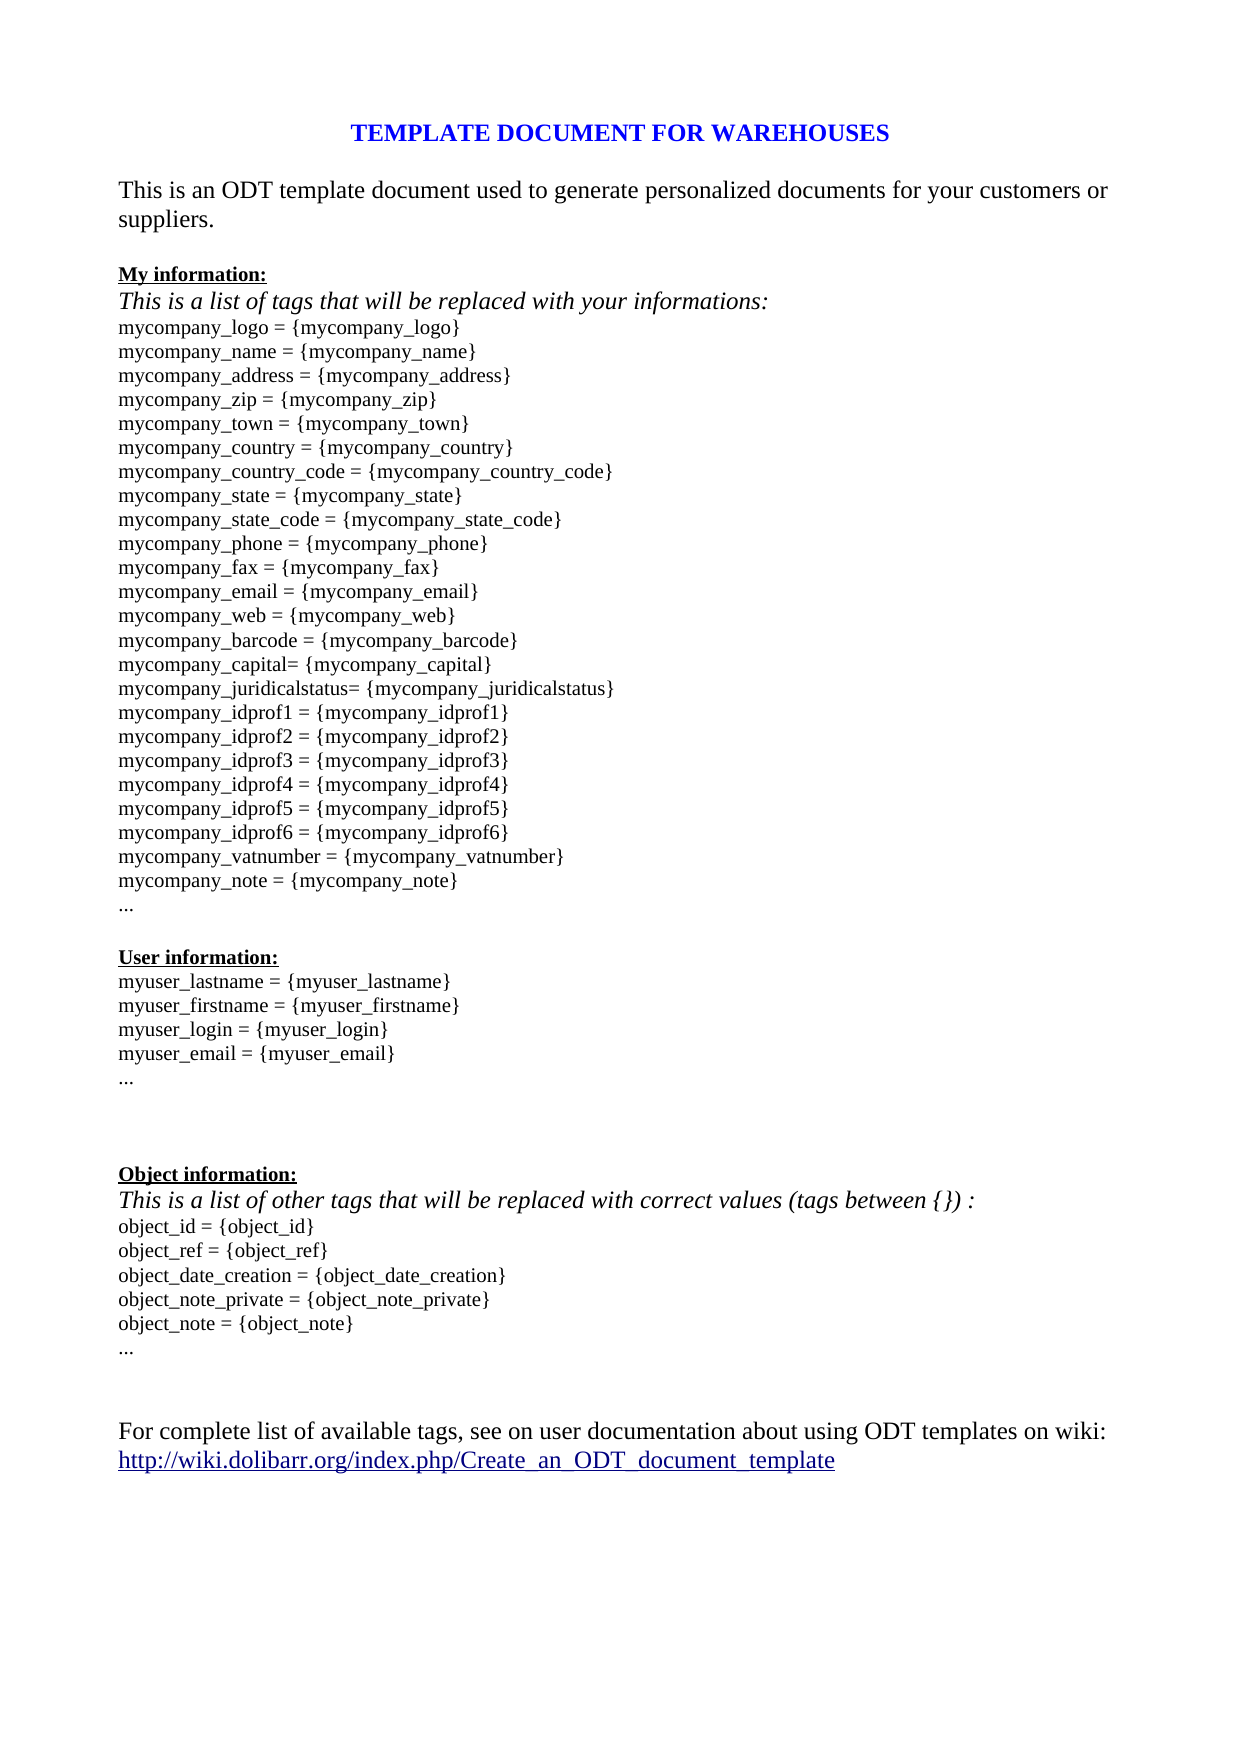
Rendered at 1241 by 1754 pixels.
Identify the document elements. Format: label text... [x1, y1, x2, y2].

text myuser_firstname = {myuser_firstname} [118, 993, 1122, 1017]
text TEMPLATE DOCUMENT FOR WAREHOUSES [118, 118, 1122, 147]
text object_date_creation = {object_date_creation} [118, 1262, 1122, 1287]
text mycompany_address = {mycompany_address} [118, 363, 1122, 387]
text mycompany_state_code = {mycompany_state_code} [118, 507, 1122, 531]
text mycompany_barcode = {mycompany_barcode} [118, 627, 1122, 652]
text http://wiki.dolibarr.org/index.php/Create_an_ODT_document_template [118, 1445, 1122, 1474]
text object_note = {object_note} [118, 1311, 1122, 1335]
text myuser_lastname = {myuser_lastname} [118, 969, 1122, 993]
text This is a list of other tags that will be replaced with correct values (tags between {}) : [118, 1186, 1122, 1214]
text ... [118, 1065, 1122, 1089]
text User information: [118, 945, 1122, 969]
text mycompany_capital= {mycompany_capital} [118, 652, 1122, 676]
text mycompany_country = {mycompany_country} [118, 435, 1122, 459]
text mycompany_idprof1 = {mycompany_idprof1} [118, 700, 1122, 724]
text My information: [118, 262, 1122, 286]
text ... [118, 1335, 1122, 1359]
text Object information: [118, 1162, 1122, 1186]
text mycompany_logo = {mycompany_logo} [118, 315, 1122, 339]
text mycompany_web = {mycompany_web} [118, 603, 1122, 627]
text mycompany_idprof2 = {mycompany_idprof2} [118, 724, 1122, 748]
text ... [118, 892, 1122, 916]
text mycompany_idprof4 = {mycompany_idprof4} [118, 772, 1122, 796]
text myuser_email = {myuser_email} [118, 1041, 1122, 1065]
text mycompany_juridicalstatus= {mycompany_juridicalstatus} [118, 676, 1122, 700]
text mycompany_email = {mycompany_email} [118, 579, 1122, 603]
text mycompany_town = {mycompany_town} [118, 411, 1122, 435]
text mycompany_phone = {mycompany_phone} [118, 531, 1122, 555]
text mycompany_zip = {mycompany_zip} [118, 387, 1122, 411]
text mycompany_note = {mycompany_note} [118, 868, 1122, 892]
text mycompany_state = {mycompany_state} [118, 483, 1122, 507]
text mycompany_vatnumber = {mycompany_vatnumber} [118, 844, 1122, 868]
text For complete list of available tags, see on user documentation about using ODT templates on wiki: [118, 1416, 1122, 1445]
text This is a list of tags that will be replaced with your informations: [118, 286, 1122, 315]
text object_ref = {object_ref} [118, 1238, 1122, 1262]
text object_id = {object_id} [118, 1214, 1122, 1238]
text mycompany_name = {mycompany_name} [118, 339, 1122, 363]
text mycompany_country_code = {mycompany_country_code} [118, 459, 1122, 483]
text mycompany_idprof3 = {mycompany_idprof3} [118, 748, 1122, 772]
text object_note_private = {object_note_private} [118, 1287, 1122, 1311]
text mycompany_idprof6 = {mycompany_idprof6} [118, 820, 1122, 844]
text mycompany_idprof5 = {mycompany_idprof5} [118, 796, 1122, 820]
text myuser_login = {myuser_login} [118, 1017, 1122, 1041]
text This is an ODT template document used to generate personalized documents for your customers or suppliers. [118, 176, 1122, 233]
text mycompany_fax = {mycompany_fax} [118, 555, 1122, 579]
